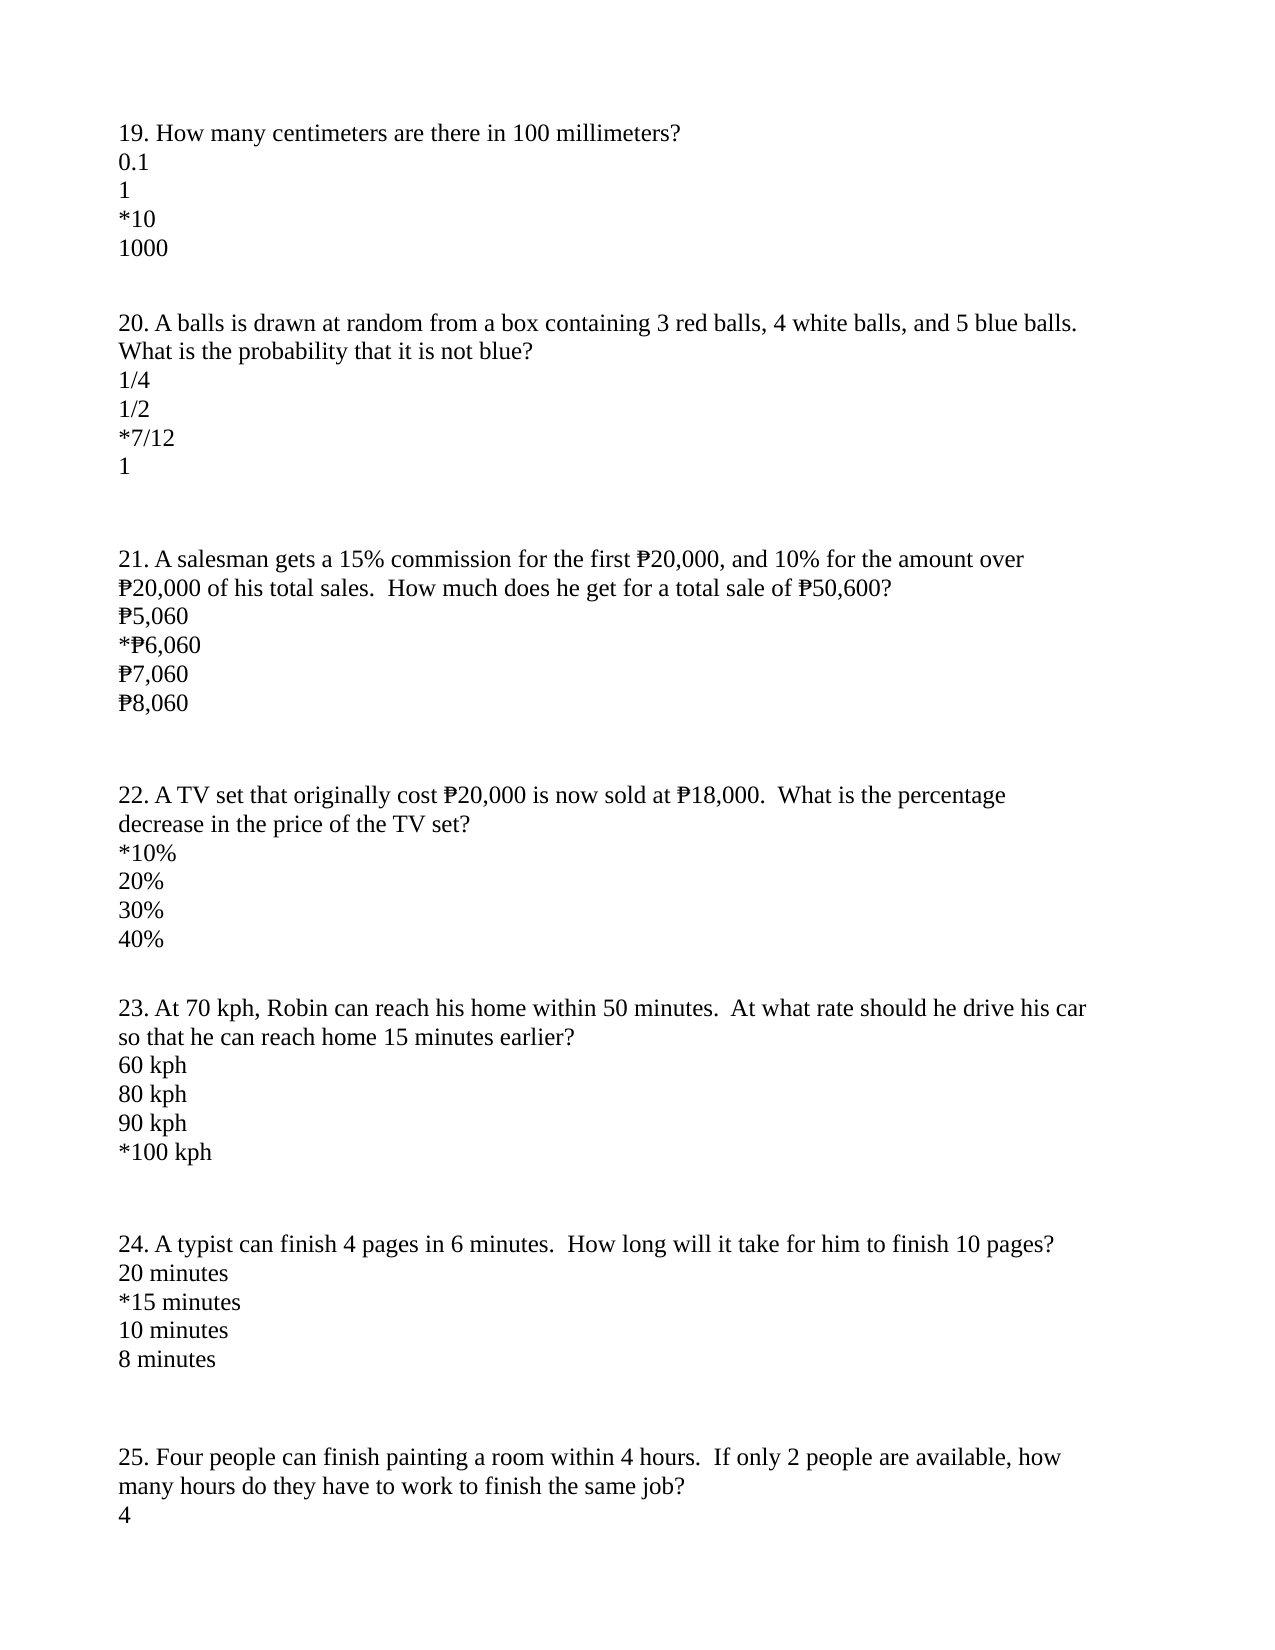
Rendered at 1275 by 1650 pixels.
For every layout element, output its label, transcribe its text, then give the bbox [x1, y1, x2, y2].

table_cell 21. A salesman gets a 15% commission for the first ₱20,000, and 10% for the amount over ₱20,000 of his total sales. How much does he get for a total sale of ₱50,600? ₱5,060 *₱6,060 ₱7,060 ₱8,060 [115, 544, 1099, 780]
table_cell 24. A typist can finish 4 pages in 6 minutes. How long will it take for him to finish 10 pages? 20 minutes *15 minutes 10 minutes 8 minutes [115, 1229, 1099, 1442]
table_cell 23. At 70 kph, Robin can reach his home within 50 minutes. At what rate should he drive his car so that he can reach home 15 minutes earlier? 60 kph 80 kph 90 kph *100 kph [115, 993, 1099, 1229]
table_cell 25. Four people can finish painting a room within 4 hours. If only 2 people are available, how many hours do they have to work to finish the same job? 4 [115, 1442, 1099, 1532]
table_cell 20. A balls is drawn at random from a box containing 3 red balls, 4 white balls, and 5 blue balls. What is the probability that it is not blue? 1/4 1/2 *7/12 1 [115, 308, 1099, 544]
table_cell 19. How many centimeters are there in 100 millimeters? 0.1 1 *10 1000 [115, 118, 1099, 308]
table_cell 22. A TV set that originally cost ₱20,000 is now sold at ₱18,000. What is the percentage decrease in the price of the TV set? *10% 20% 30% 40% [115, 780, 1099, 993]
